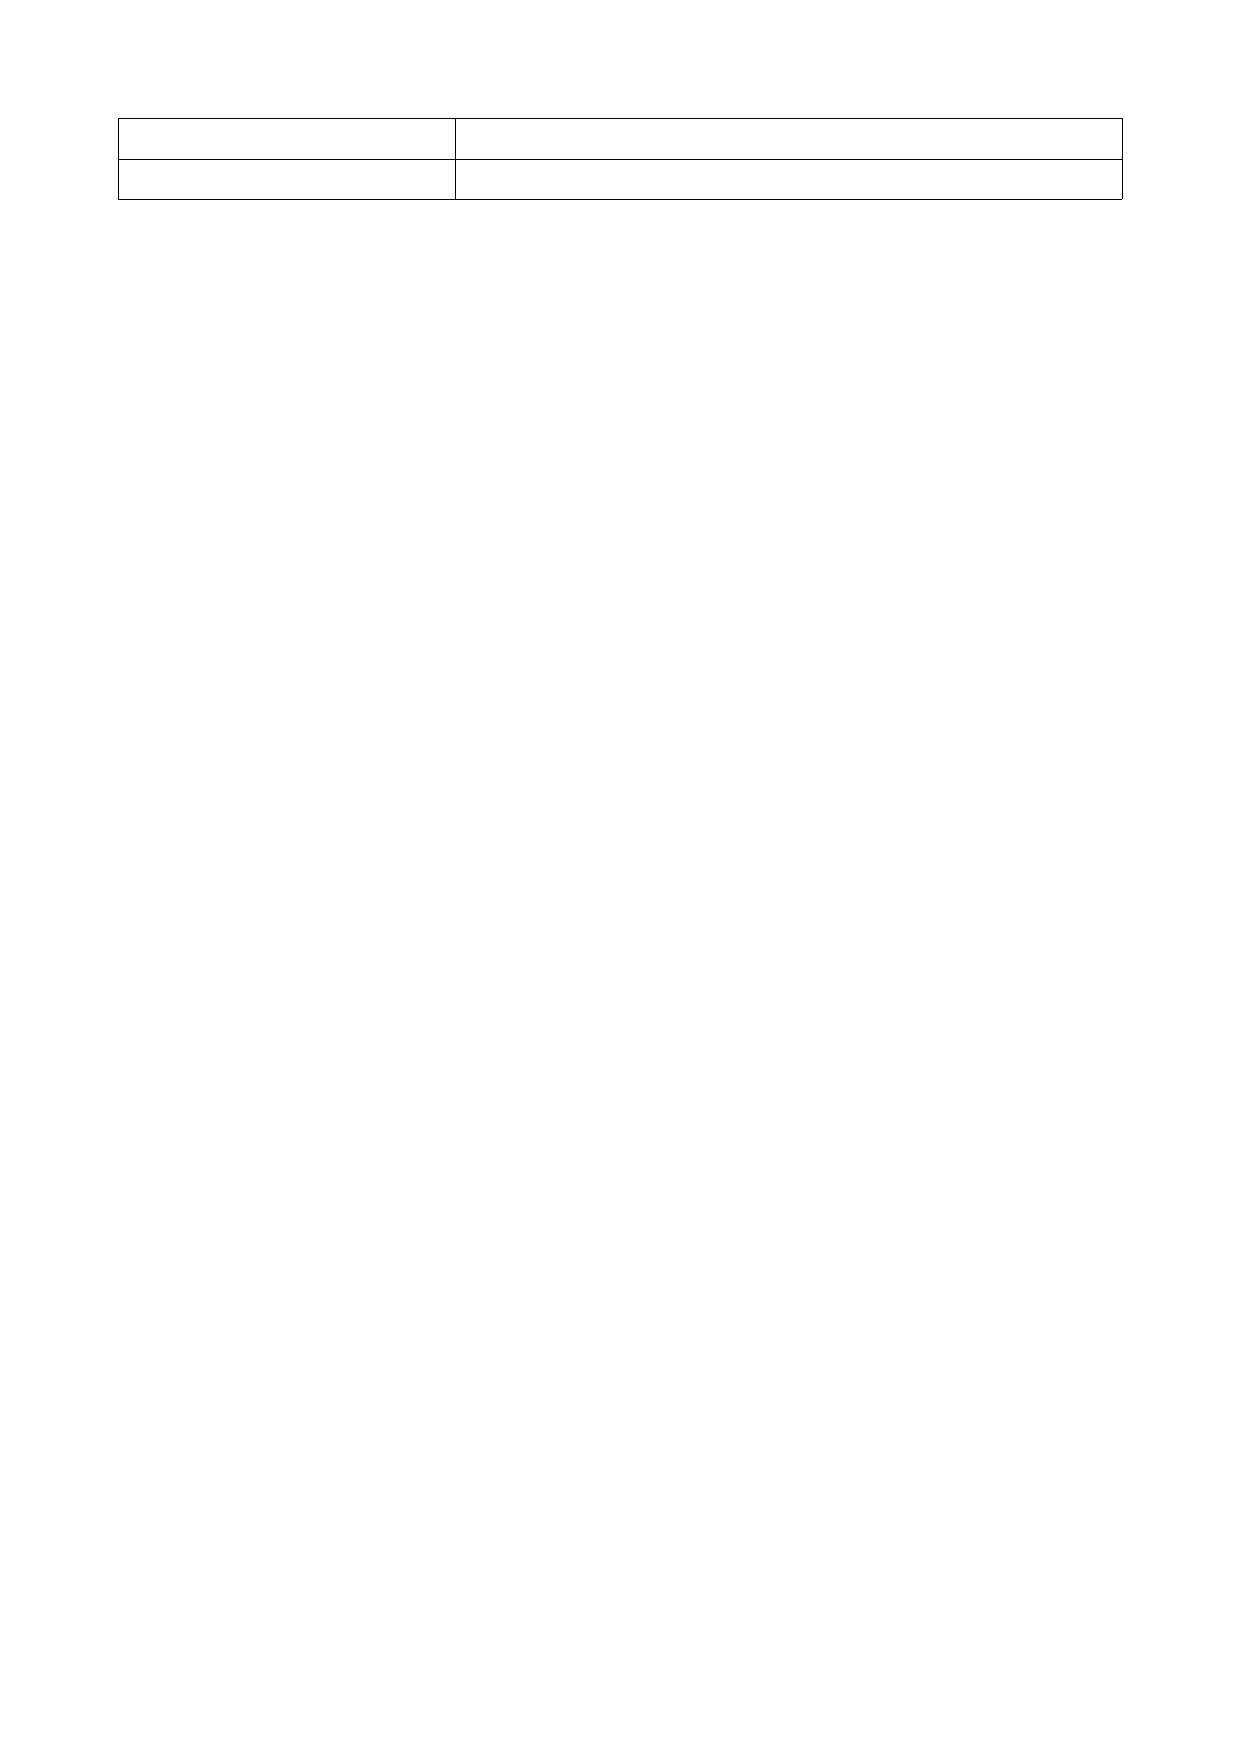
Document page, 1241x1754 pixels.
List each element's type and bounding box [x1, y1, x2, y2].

table_cell [119, 160, 455, 199]
table_cell [456, 160, 1122, 199]
table_cell [119, 119, 455, 158]
table_cell [456, 119, 1122, 158]
